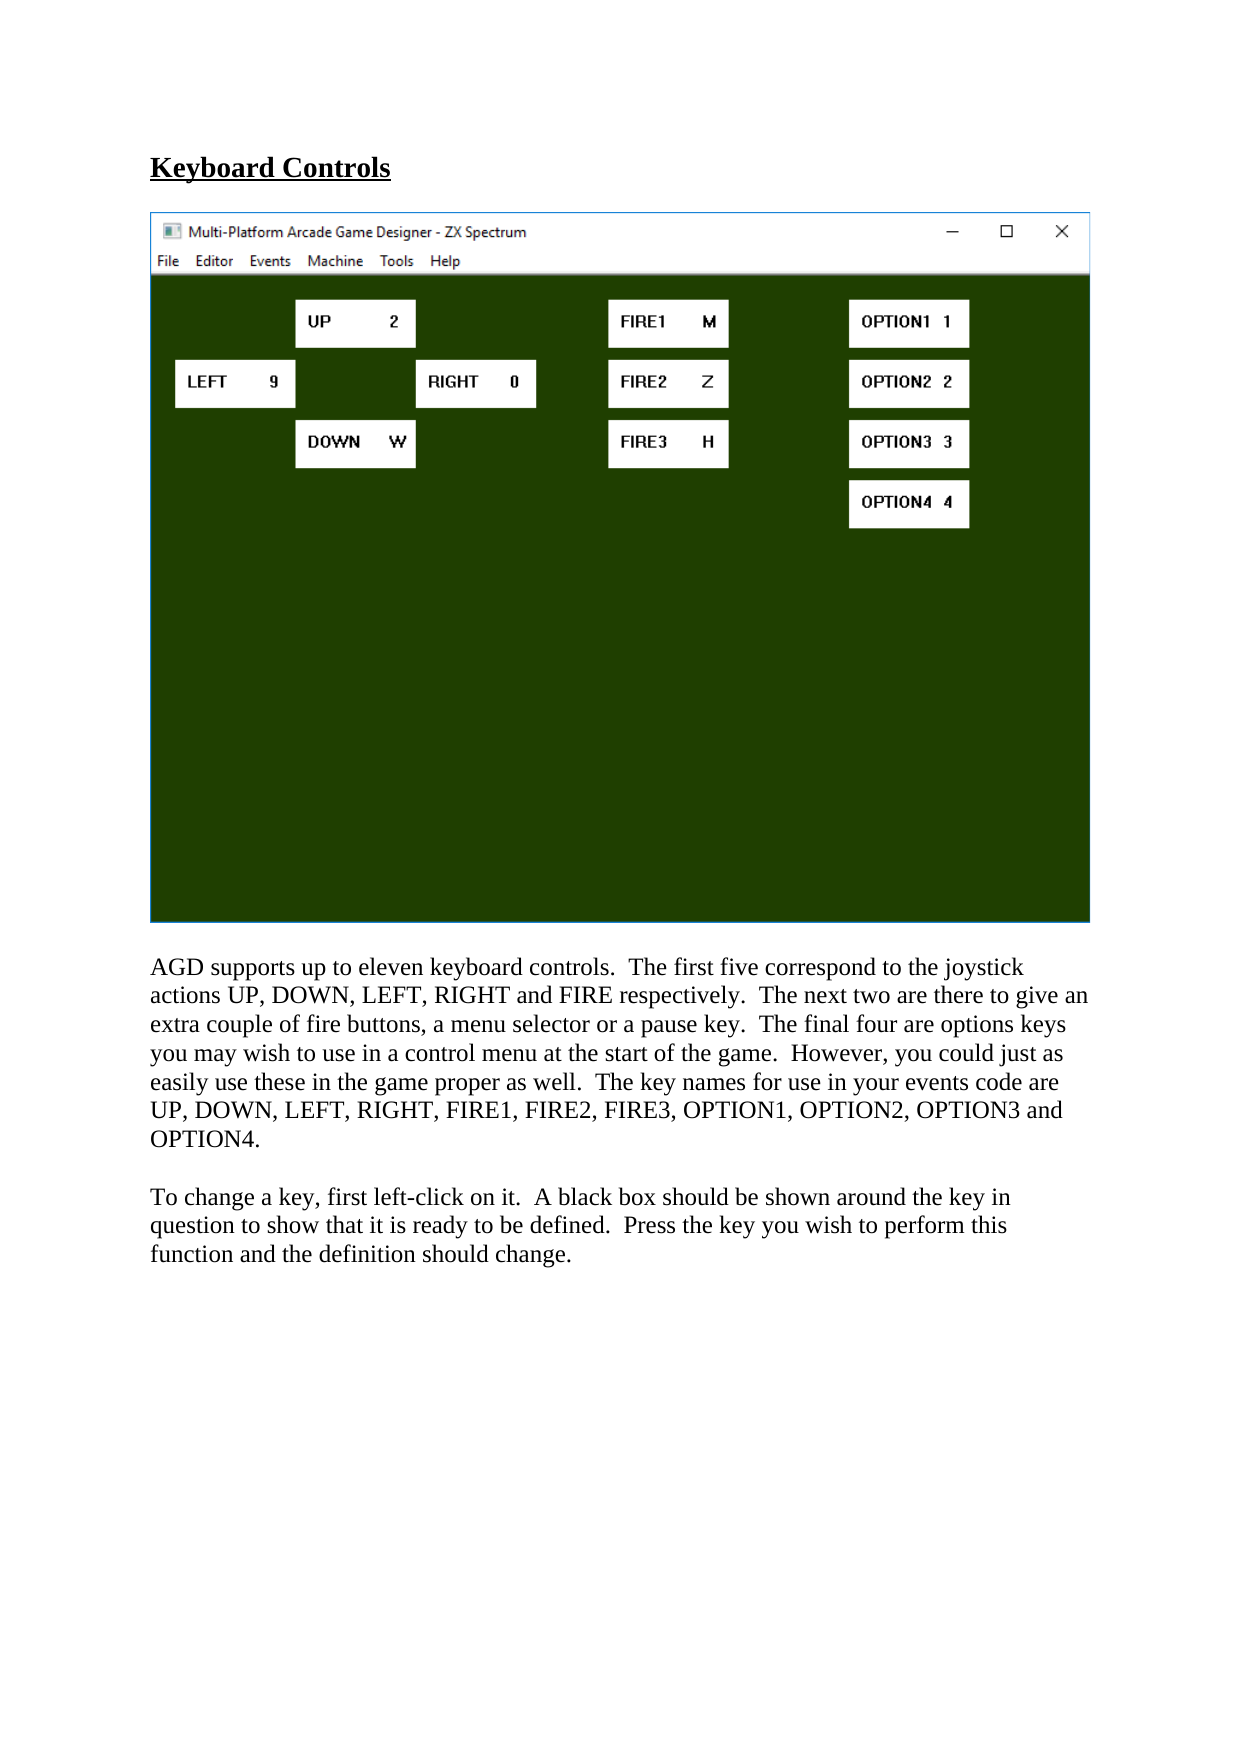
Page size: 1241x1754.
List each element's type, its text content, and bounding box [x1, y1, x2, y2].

text To change a key, first left-click on it. A black box should be shown around the key in question to show that it is ready to be defined. Press the key you wish to perform this function and the definition should change. [150, 1182, 1090, 1268]
picture [150, 212, 1091, 923]
text AGD supports up to eleven keyboard controls. The first five correspond to the joystick actions UP, DOWN, LEFT, RIGHT and FIRE respectively. The next two are there to give an extra couple of fire buttons, a menu selector or a pause key. The final four are options keys you may wish to use in a control menu at the start of the game. However, you could just as easily use these in the game proper as well. The key names for use in your events code are UP, DOWN, LEFT, RIGHT, FIRE1, FIRE2, FIRE3, OPTION1, OPTION2, OPTION3 and OPTION4. [150, 952, 1090, 1153]
text Keyboard Controls [150, 150, 1090, 183]
